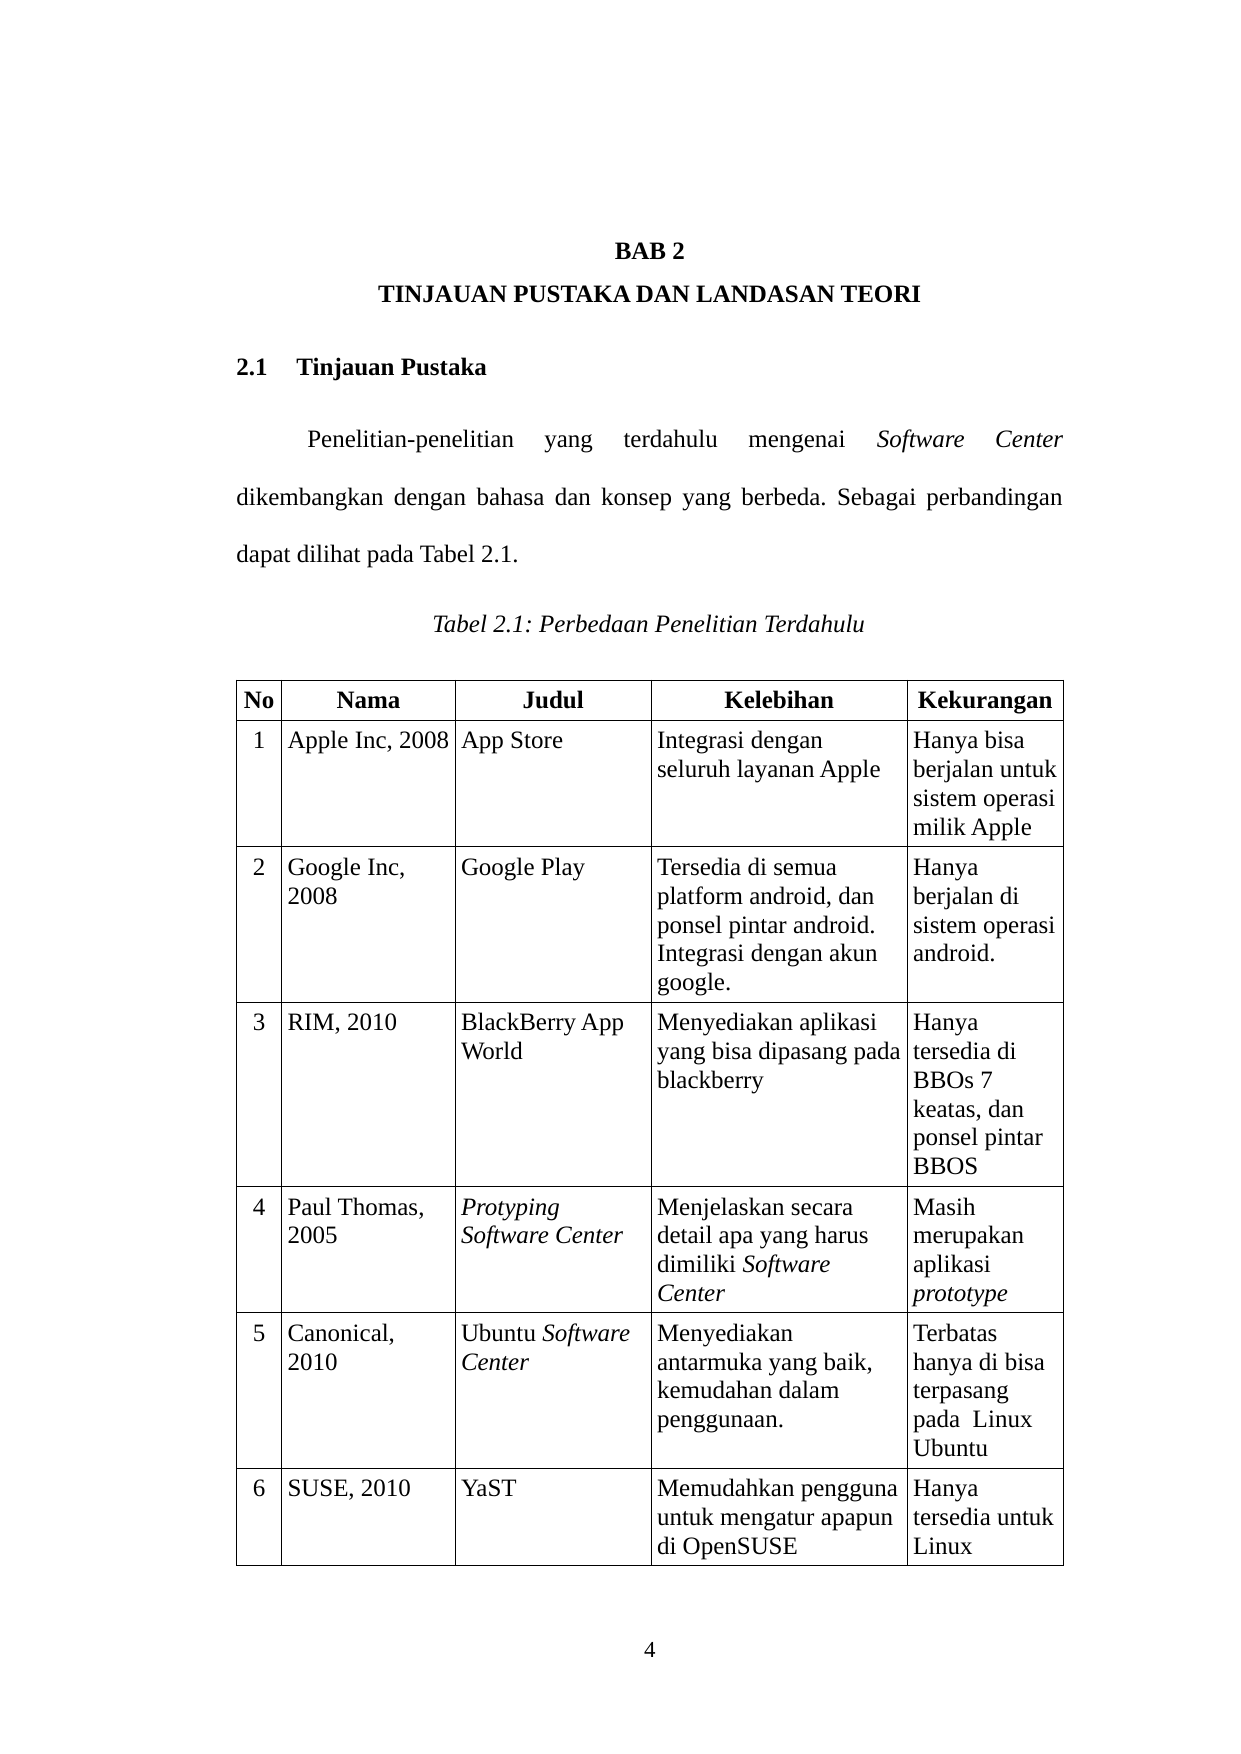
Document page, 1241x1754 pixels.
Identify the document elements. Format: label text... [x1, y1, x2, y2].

table_cell BlackBerry App World [456, 1003, 651, 1186]
table_cell Google Inc, 2008 [282, 847, 455, 1002]
table_cell Menyediakan antarmuka yang baik, kemudahan dalam penggunaan. [652, 1313, 907, 1468]
table_cell Hanya tersedia untuk Linux [908, 1469, 1063, 1565]
table_cell 5 [237, 1313, 281, 1468]
table_cell Menjelaskan secara detail apa yang harus dimiliki Software Center [652, 1187, 907, 1312]
table_cell Memudahkan pengguna untuk mengatur apapun di OpenSUSE [652, 1469, 907, 1565]
table_cell Menyediakan aplikasi yang bisa dipasang pada blackberry [652, 1003, 907, 1186]
table_cell RIM, 2010 [282, 1003, 455, 1186]
table_header Kelebihan [652, 681, 907, 720]
text Tabel 2.1: Perbedaan Penelitian Terdahulu [236, 609, 1063, 638]
table_cell Google Play [456, 847, 651, 1002]
table_cell Hanya berjalan di sistem operasi android. [908, 847, 1063, 1002]
text Penelitian-penelitian yang terdahulu mengenai Software Center dikembangkan dengan bahasa dan konsep yang berbeda. Sebagai perbandingan dapat dilihat pada Tabel 2.1. [236, 424, 1063, 568]
table_cell App Store [456, 721, 651, 846]
table_cell YaST [456, 1469, 651, 1565]
table_cell SUSE, 2010 [282, 1469, 455, 1565]
table_header Kekurangan [908, 681, 1063, 720]
table_cell 6 [237, 1469, 281, 1565]
table_header Nama [282, 681, 455, 720]
table_header Judul [456, 681, 651, 720]
subtitle Tinjauan pustaka [236, 352, 1063, 381]
table_cell Protyping Software Center [456, 1187, 651, 1312]
table_cell 4 [237, 1187, 281, 1312]
table_cell Apple Inc, 2008 [282, 721, 455, 846]
table_cell Integrasi dengan seluruh layanan Apple [652, 721, 907, 846]
table_cell Paul Thomas, 2005 [282, 1187, 455, 1312]
table_cell Ubuntu Software Center [456, 1313, 651, 1468]
table_cell 3 [237, 1003, 281, 1186]
table_cell Hanya bisa berjalan untuk sistem operasi milik Apple [908, 721, 1063, 846]
table_cell Terbatas hanya di bisa terpasang pada Linux Ubuntu [908, 1313, 1063, 1468]
subtitle Tinjauan Pustaka dan Landasan Teori [236, 236, 1063, 308]
table_cell 2 [237, 847, 281, 1002]
table_cell 1 [237, 721, 281, 846]
table_cell Tersedia di semua platform android, dan ponsel pintar android. Integrasi dengan akun google. [652, 847, 907, 1002]
table_cell Masih merupakan aplikasi prototype [908, 1187, 1063, 1312]
table_cell Hanya tersedia di BBOs 7 keatas, dan ponsel pintar BBOS [908, 1003, 1063, 1186]
table_header No [237, 681, 281, 720]
table_cell Canonical, 2010 [282, 1313, 455, 1468]
